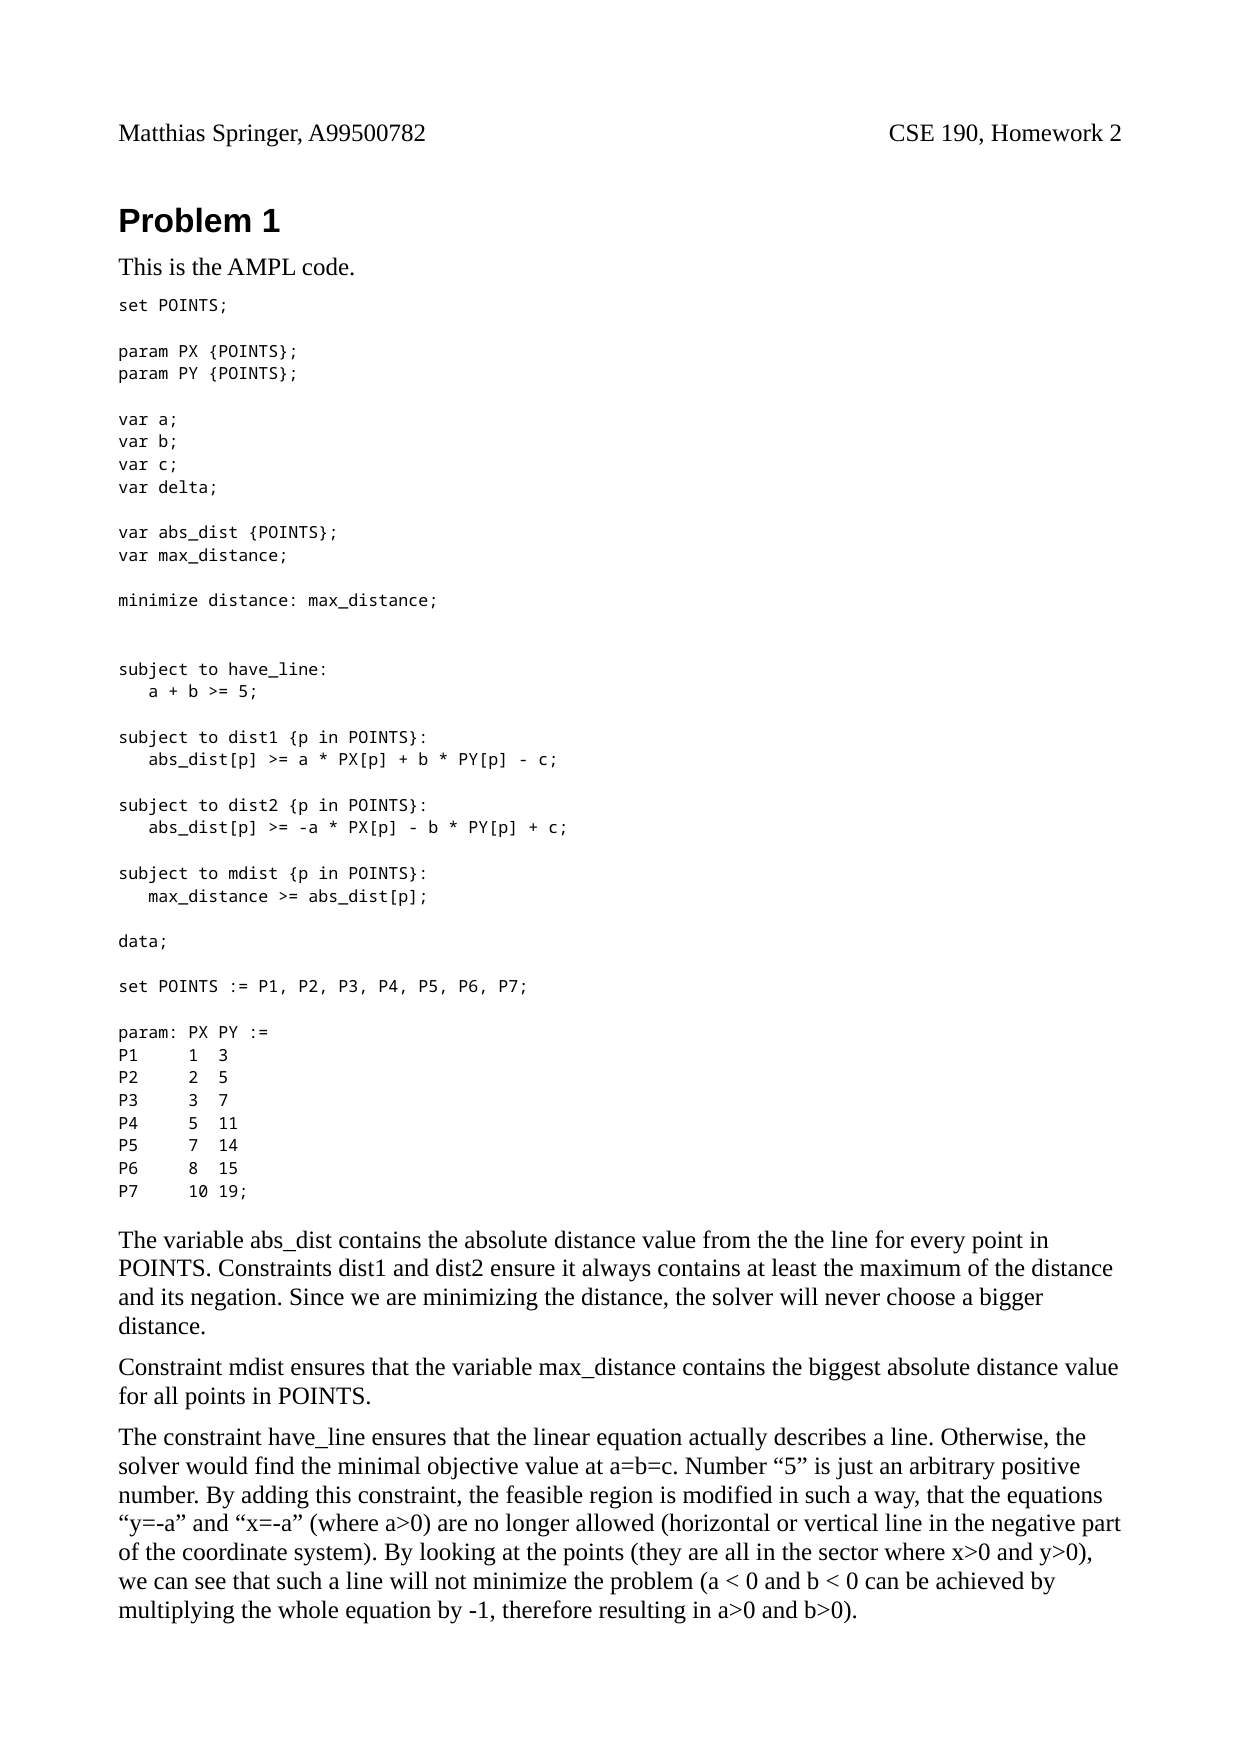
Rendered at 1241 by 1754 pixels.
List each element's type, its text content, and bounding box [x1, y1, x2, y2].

text var max_distance; [118, 543, 1122, 566]
text The constraint have_line ensures that the linear equation actually describes a line. Otherwise, the solver would find the minimal objective value at a=b=c. Number “5” is just an arbitrary positive number. By adding this constraint, the feasible region is modified in such a way, that the equations “y=-a” and “x=-a” (where a>0) are no longer allowed (horizontal or vertical line in the negative part of the coordinate system). By looking at the points (they are all in the sector where x>0 and y>0), we can see that such a line will not minimize the problem (a < 0 and b < 0 can be achieved by multiplying the whole equation by -1, therefore resulting in a>0 and b>0). [118, 1422, 1122, 1623]
text var delta; [118, 475, 1122, 498]
text Constraint mdist ensures that the variable max_distance contains the biggest absolute distance value for all points in POINTS. [118, 1352, 1122, 1410]
text subject to mdist {p in POINTS}: [118, 861, 1122, 884]
text The variable abs_dist contains the absolute distance value from the the line for every point in POINTS. Constraints dist1 and dist2 ensure it always contains at least the maximum of the distance and its negation. Since we are minimizing the distance, the solver will never choose a bigger distance. [118, 1225, 1122, 1340]
text data; [118, 929, 1122, 952]
text set POINTS; [118, 294, 1122, 316]
text var abs_dist {POINTS}; [118, 521, 1122, 543]
text P7 10 19; [118, 1179, 1122, 1202]
text a + b >= 5; [118, 680, 1122, 702]
subtitle Problem 1 [118, 201, 1122, 240]
text var b; [118, 430, 1122, 453]
text subject to have_line: [118, 657, 1122, 680]
text var c; [118, 453, 1122, 475]
text P6 8 15 [118, 1157, 1122, 1179]
text param: PX PY := [118, 1020, 1122, 1043]
text abs_dist[p] >= a * PX[p] + b * PY[p] - c; [118, 748, 1122, 771]
text P1 1 3 [118, 1043, 1122, 1066]
text minimize distance: max_distance; [118, 589, 1122, 612]
text P2 2 5 [118, 1066, 1122, 1088]
text P3 3 7 [118, 1088, 1122, 1111]
text P5 7 14 [118, 1134, 1122, 1157]
text abs_dist[p] >= -a * PX[p] - b * PY[p] + c; [118, 816, 1122, 839]
text param PY {POINTS}; [118, 362, 1122, 384]
text set POINTS := P1, P2, P3, P4, P5, P6, P7; [118, 975, 1122, 998]
text max_distance >= abs_dist[p]; [118, 884, 1122, 907]
text This is the AMPL code. [118, 252, 1122, 281]
text P4 5 11 [118, 1111, 1122, 1134]
text subject to dist2 {p in POINTS}: [118, 793, 1122, 816]
text param PX {POINTS}; [118, 339, 1122, 362]
text var a; [118, 407, 1122, 430]
text subject to dist1 {p in POINTS}: [118, 725, 1122, 748]
